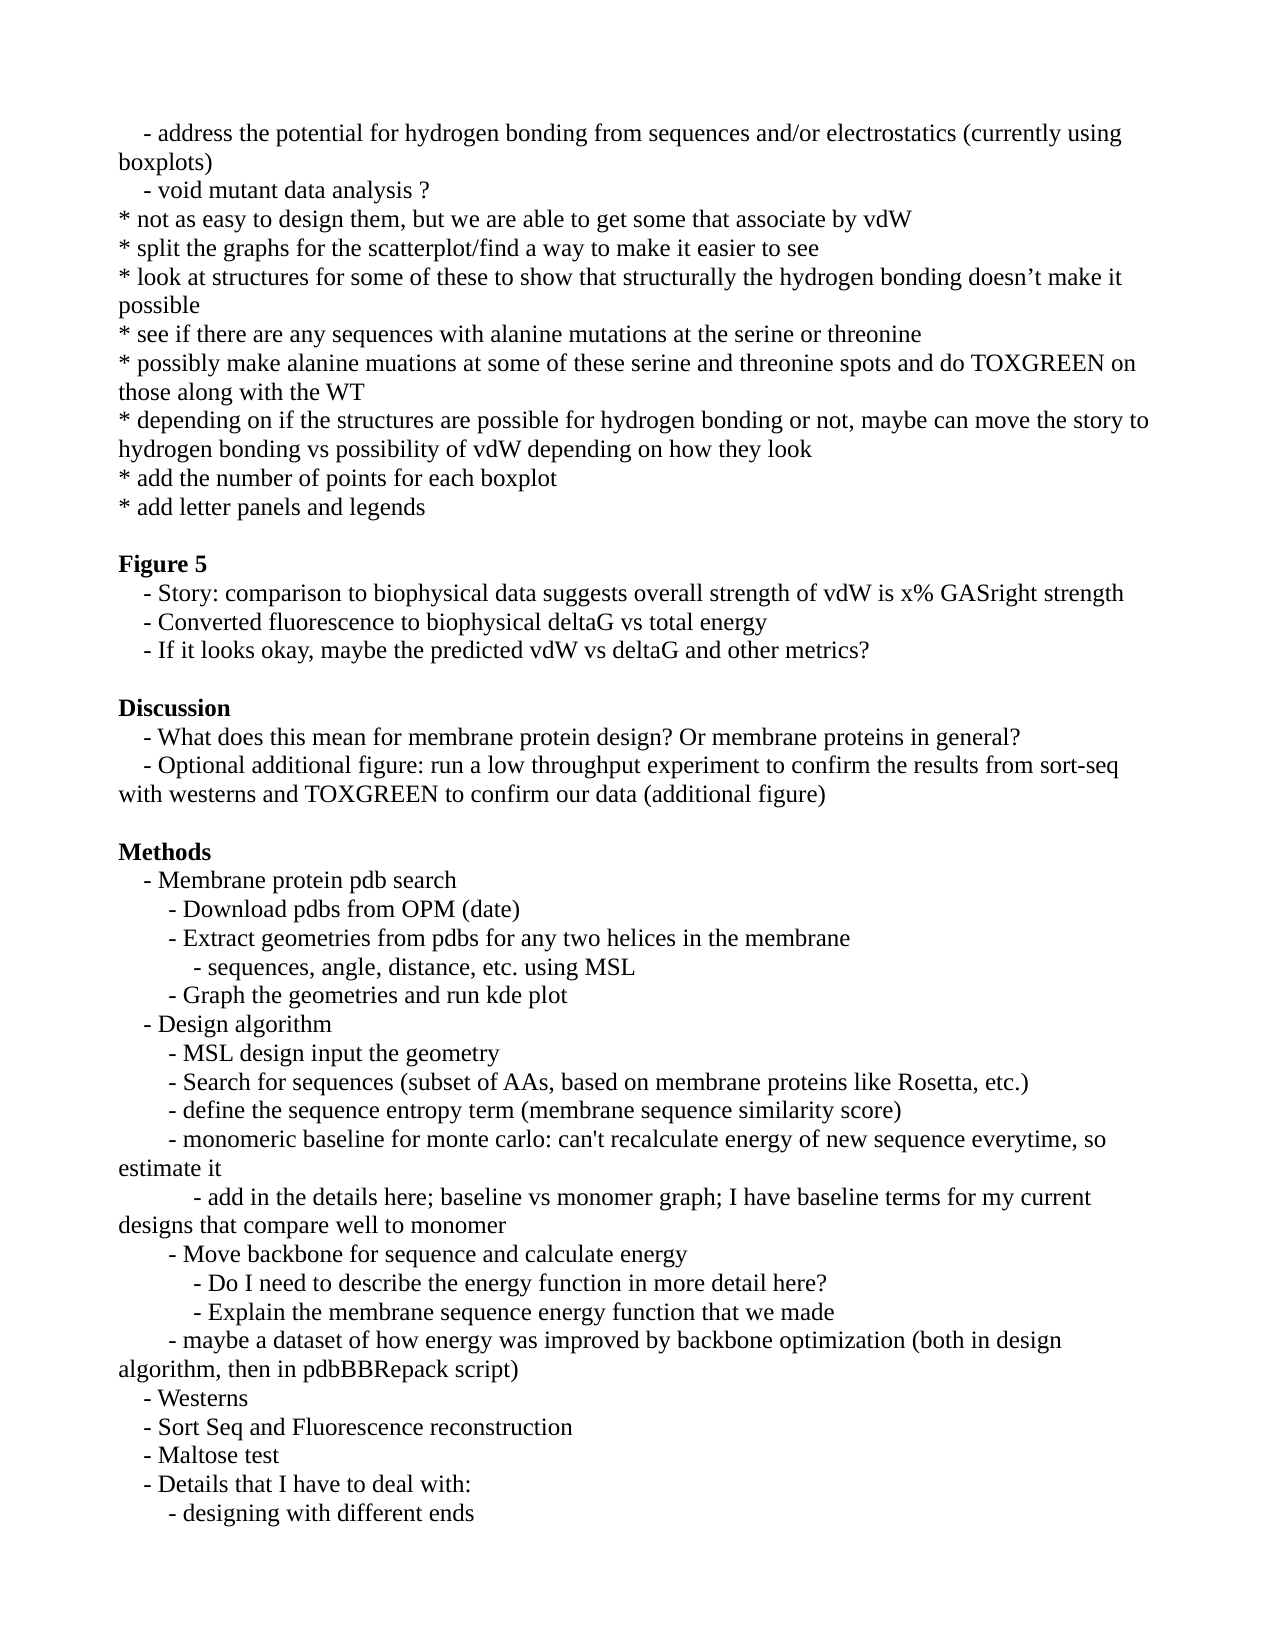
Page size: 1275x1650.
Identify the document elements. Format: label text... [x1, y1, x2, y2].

text * add the number of points for each boxplot [118, 463, 1157, 492]
text - Move backbone for sequence and calculate energy [118, 1239, 1157, 1268]
text - Design algorithm [118, 1009, 1157, 1038]
text - Sort Seq and Fluorescence reconstruction [118, 1412, 1157, 1441]
text - Download pdbs from OPM (date) [118, 894, 1157, 923]
text - What does this mean for membrane protein design? Or membrane proteins in general? [118, 722, 1157, 751]
text - add in the details here; baseline vs monomer graph; I have baseline terms for my current designs that compare well to monomer [118, 1182, 1157, 1239]
text - MSL design input the geometry [118, 1038, 1157, 1067]
text - Graph the geometries and run kde plot [118, 981, 1157, 1009]
text - Westerns [118, 1383, 1157, 1412]
text - void mutant data analysis ? [118, 176, 1157, 204]
text - Do I need to describe the energy function in more detail here? [118, 1268, 1157, 1297]
text * add letter panels and legends [118, 492, 1157, 521]
text - Extract geometries from pdbs for any two helices in the membrane [118, 923, 1157, 952]
text * look at structures for some of these to show that structurally the hydrogen bonding doesn’t make it possible [118, 262, 1157, 319]
text Methods [118, 837, 1157, 866]
text Discussion [118, 693, 1157, 722]
text - maybe a dataset of how energy was improved by backbone optimization (both in design algorithm, then in pdbBBRepack script) [118, 1326, 1157, 1383]
text * see if there are any sequences with alanine mutations at the serine or threonine [118, 319, 1157, 348]
text - Explain the membrane sequence energy function that we made [118, 1297, 1157, 1326]
text Figure 5 [118, 549, 1157, 578]
text - sequences, angle, distance, etc. using MSL [118, 952, 1157, 981]
text * possibly make alanine muations at some of these serine and threonine spots and do TOXGREEN on those along with the WT [118, 348, 1157, 406]
text - If it looks okay, maybe the predicted vdW vs deltaG and other metrics? [118, 636, 1157, 664]
text - Converted fluorescence to biophysical deltaG vs total energy [118, 607, 1157, 636]
text - Membrane protein pdb search [118, 866, 1157, 894]
text - Details that I have to deal with: [118, 1469, 1157, 1498]
text - address the potential for hydrogen bonding from sequences and/or electrostatics (currently using boxplots) [118, 118, 1157, 176]
text - Optional additional figure: run a low throughput experiment to confirm the results from sort-seq with westerns and TOXGREEN to confirm our data (additional figure) [118, 751, 1157, 808]
text - define the sequence entropy term (membrane sequence similarity score) [118, 1096, 1157, 1124]
text * split the graphs for the scatterplot/find a way to make it easier to see [118, 233, 1157, 262]
text - Maltose test [118, 1441, 1157, 1469]
text - designing with different ends [118, 1498, 1157, 1527]
text - Search for sequences (subset of AAs, based on membrane proteins like Rosetta, etc.) [118, 1067, 1157, 1096]
text - monomeric baseline for monte carlo: can't recalculate energy of new sequence everytime, so estimate it [118, 1124, 1157, 1182]
text * depending on if the structures are possible for hydrogen bonding or not, maybe can move the story to hydrogen bonding vs possibility of vdW depending on how they look [118, 406, 1157, 463]
text * not as easy to design them, but we are able to get some that associate by vdW [118, 204, 1157, 233]
text - Story: comparison to biophysical data suggests overall strength of vdW is x% GASright strength [118, 578, 1157, 607]
